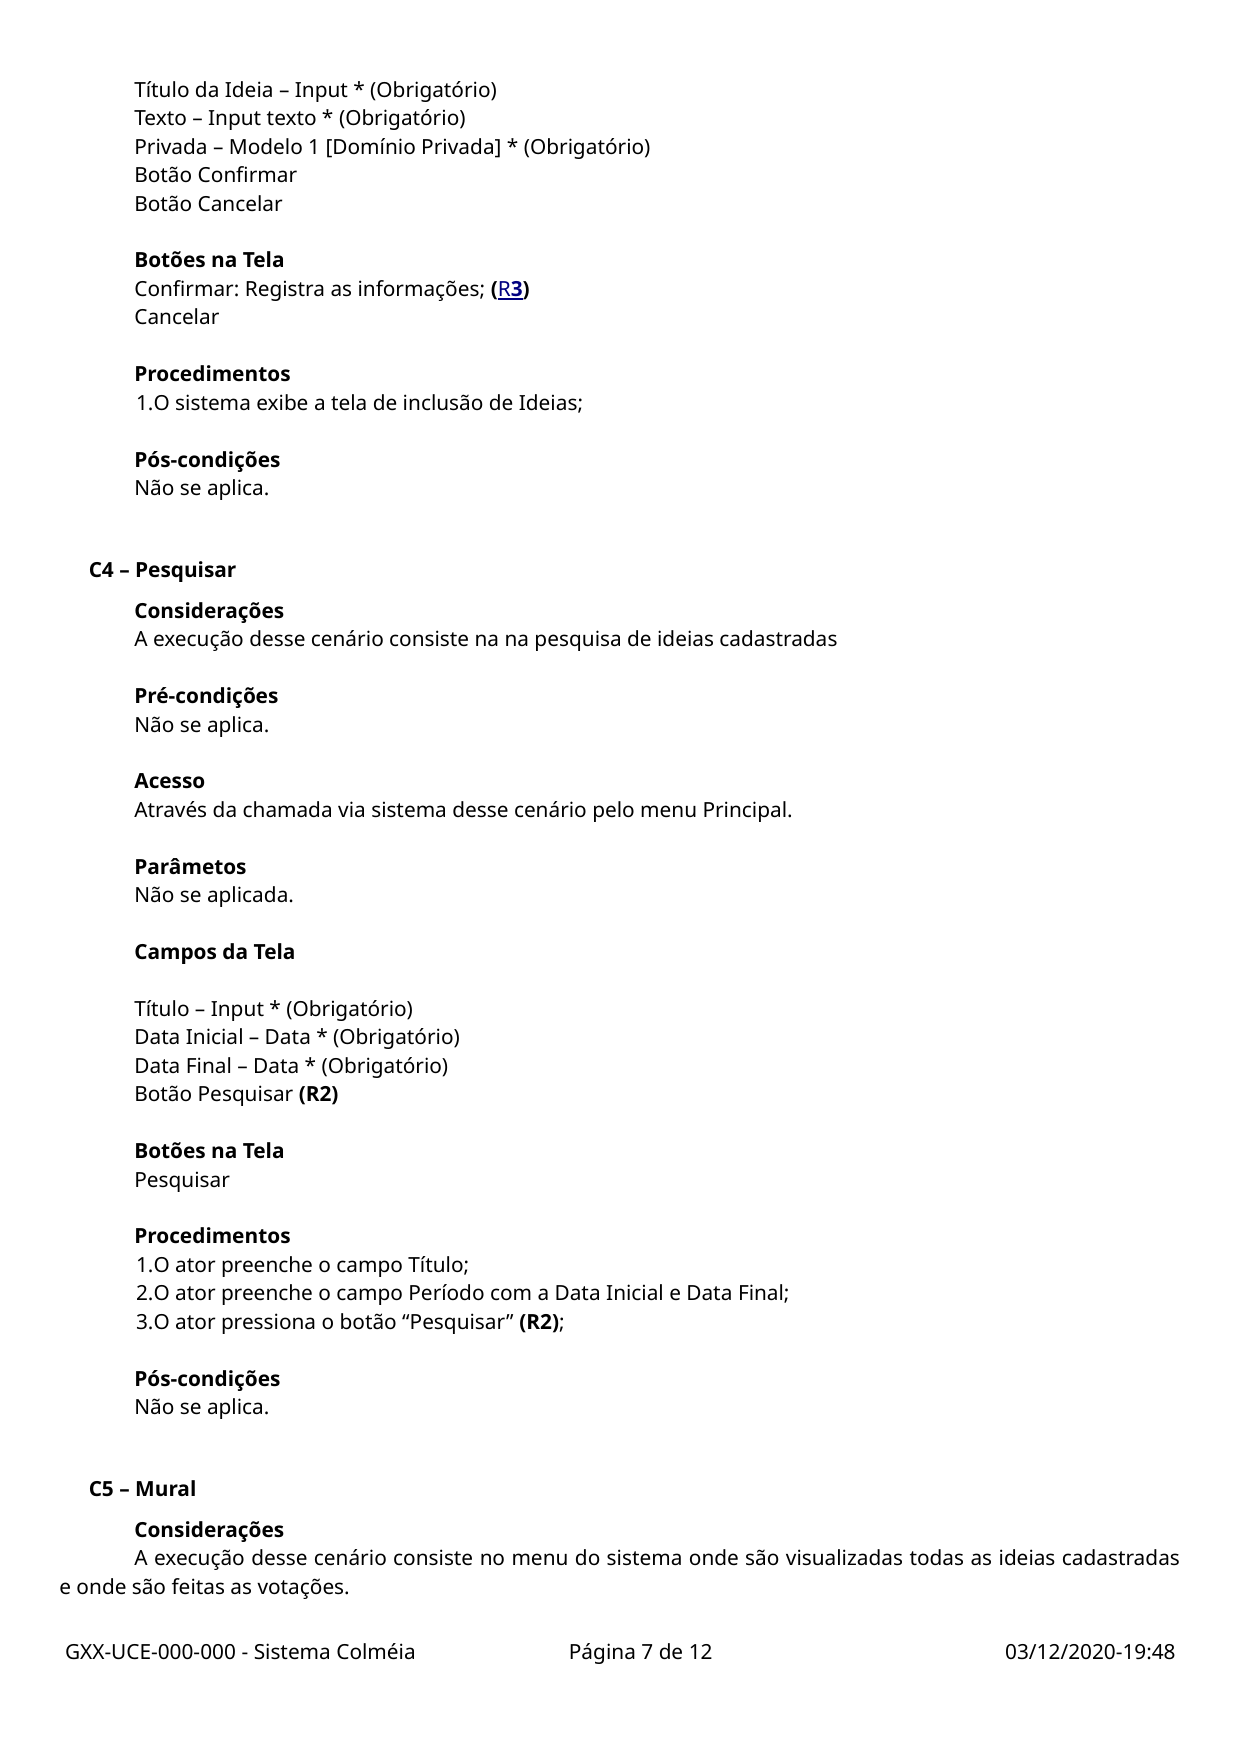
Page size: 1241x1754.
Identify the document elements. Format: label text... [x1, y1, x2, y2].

list O ator pressiona o botão “Pesquisar” (R2); [136, 1307, 1181, 1335]
text Acesso [59, 767, 1181, 795]
text Pré-condições [59, 681, 1181, 710]
text Campos da Tela [59, 937, 1181, 966]
text Data Inicial – Data * (Obrigatório) [59, 1022, 1181, 1051]
text Procedimentos [59, 1222, 1181, 1250]
subtitle C5 – Mural [88, 1474, 1181, 1502]
text Data Final – Data * (Obrigatório) [59, 1051, 1181, 1079]
text A execução desse cenário consiste na na pesquisa de ideias cadastradas [59, 624, 1181, 653]
text Através da chamada via sistema desse cenário pelo menu Principal. [59, 795, 1181, 823]
text Título da Ideia – Input * (Obrigatório) [59, 75, 1181, 103]
text Botão Cancelar [59, 189, 1181, 217]
text Texto – Input texto * (Obrigatório) [59, 103, 1181, 132]
list O sistema exibe a tela de inclusão de Ideias; [136, 388, 1181, 416]
text A execução desse cenário consiste no menu do sistema onde são visualizadas todas as ideias cadastradas e onde são feitas as votações. [59, 1543, 1181, 1600]
text Cancelar [59, 302, 1181, 331]
text Privada – Modelo 1 [Domínio Privada] * (Obrigatório) [59, 132, 1181, 160]
text Não se aplicada. [59, 880, 1181, 909]
text Confirmar: Registra as informações; (R3) [59, 274, 1181, 302]
text Procedimentos [59, 359, 1181, 388]
text Considerações [59, 596, 1181, 624]
text Parâmetos [59, 852, 1181, 880]
text Não se aplica. [59, 1392, 1181, 1421]
text Pós-condições [59, 445, 1181, 473]
text Considerações [59, 1515, 1181, 1543]
text Botão Pesquisar (R2) [59, 1079, 1181, 1108]
subtitle C4 – Pesquisar [88, 555, 1181, 583]
text Não se aplica. [59, 710, 1181, 738]
text Botões na Tela [59, 246, 1181, 274]
text Título – Input * (Obrigatório) [59, 994, 1181, 1022]
text Botões na Tela [59, 1136, 1181, 1165]
text Pós-condições [59, 1364, 1181, 1392]
list O ator preenche o campo Título; [136, 1250, 1181, 1278]
text Não se aplica. [59, 473, 1181, 502]
list O ator preenche o campo Período com a Data Inicial e Data Final; [136, 1278, 1181, 1307]
text Pesquisar [59, 1165, 1181, 1193]
text Botão Confirmar [59, 160, 1181, 189]
